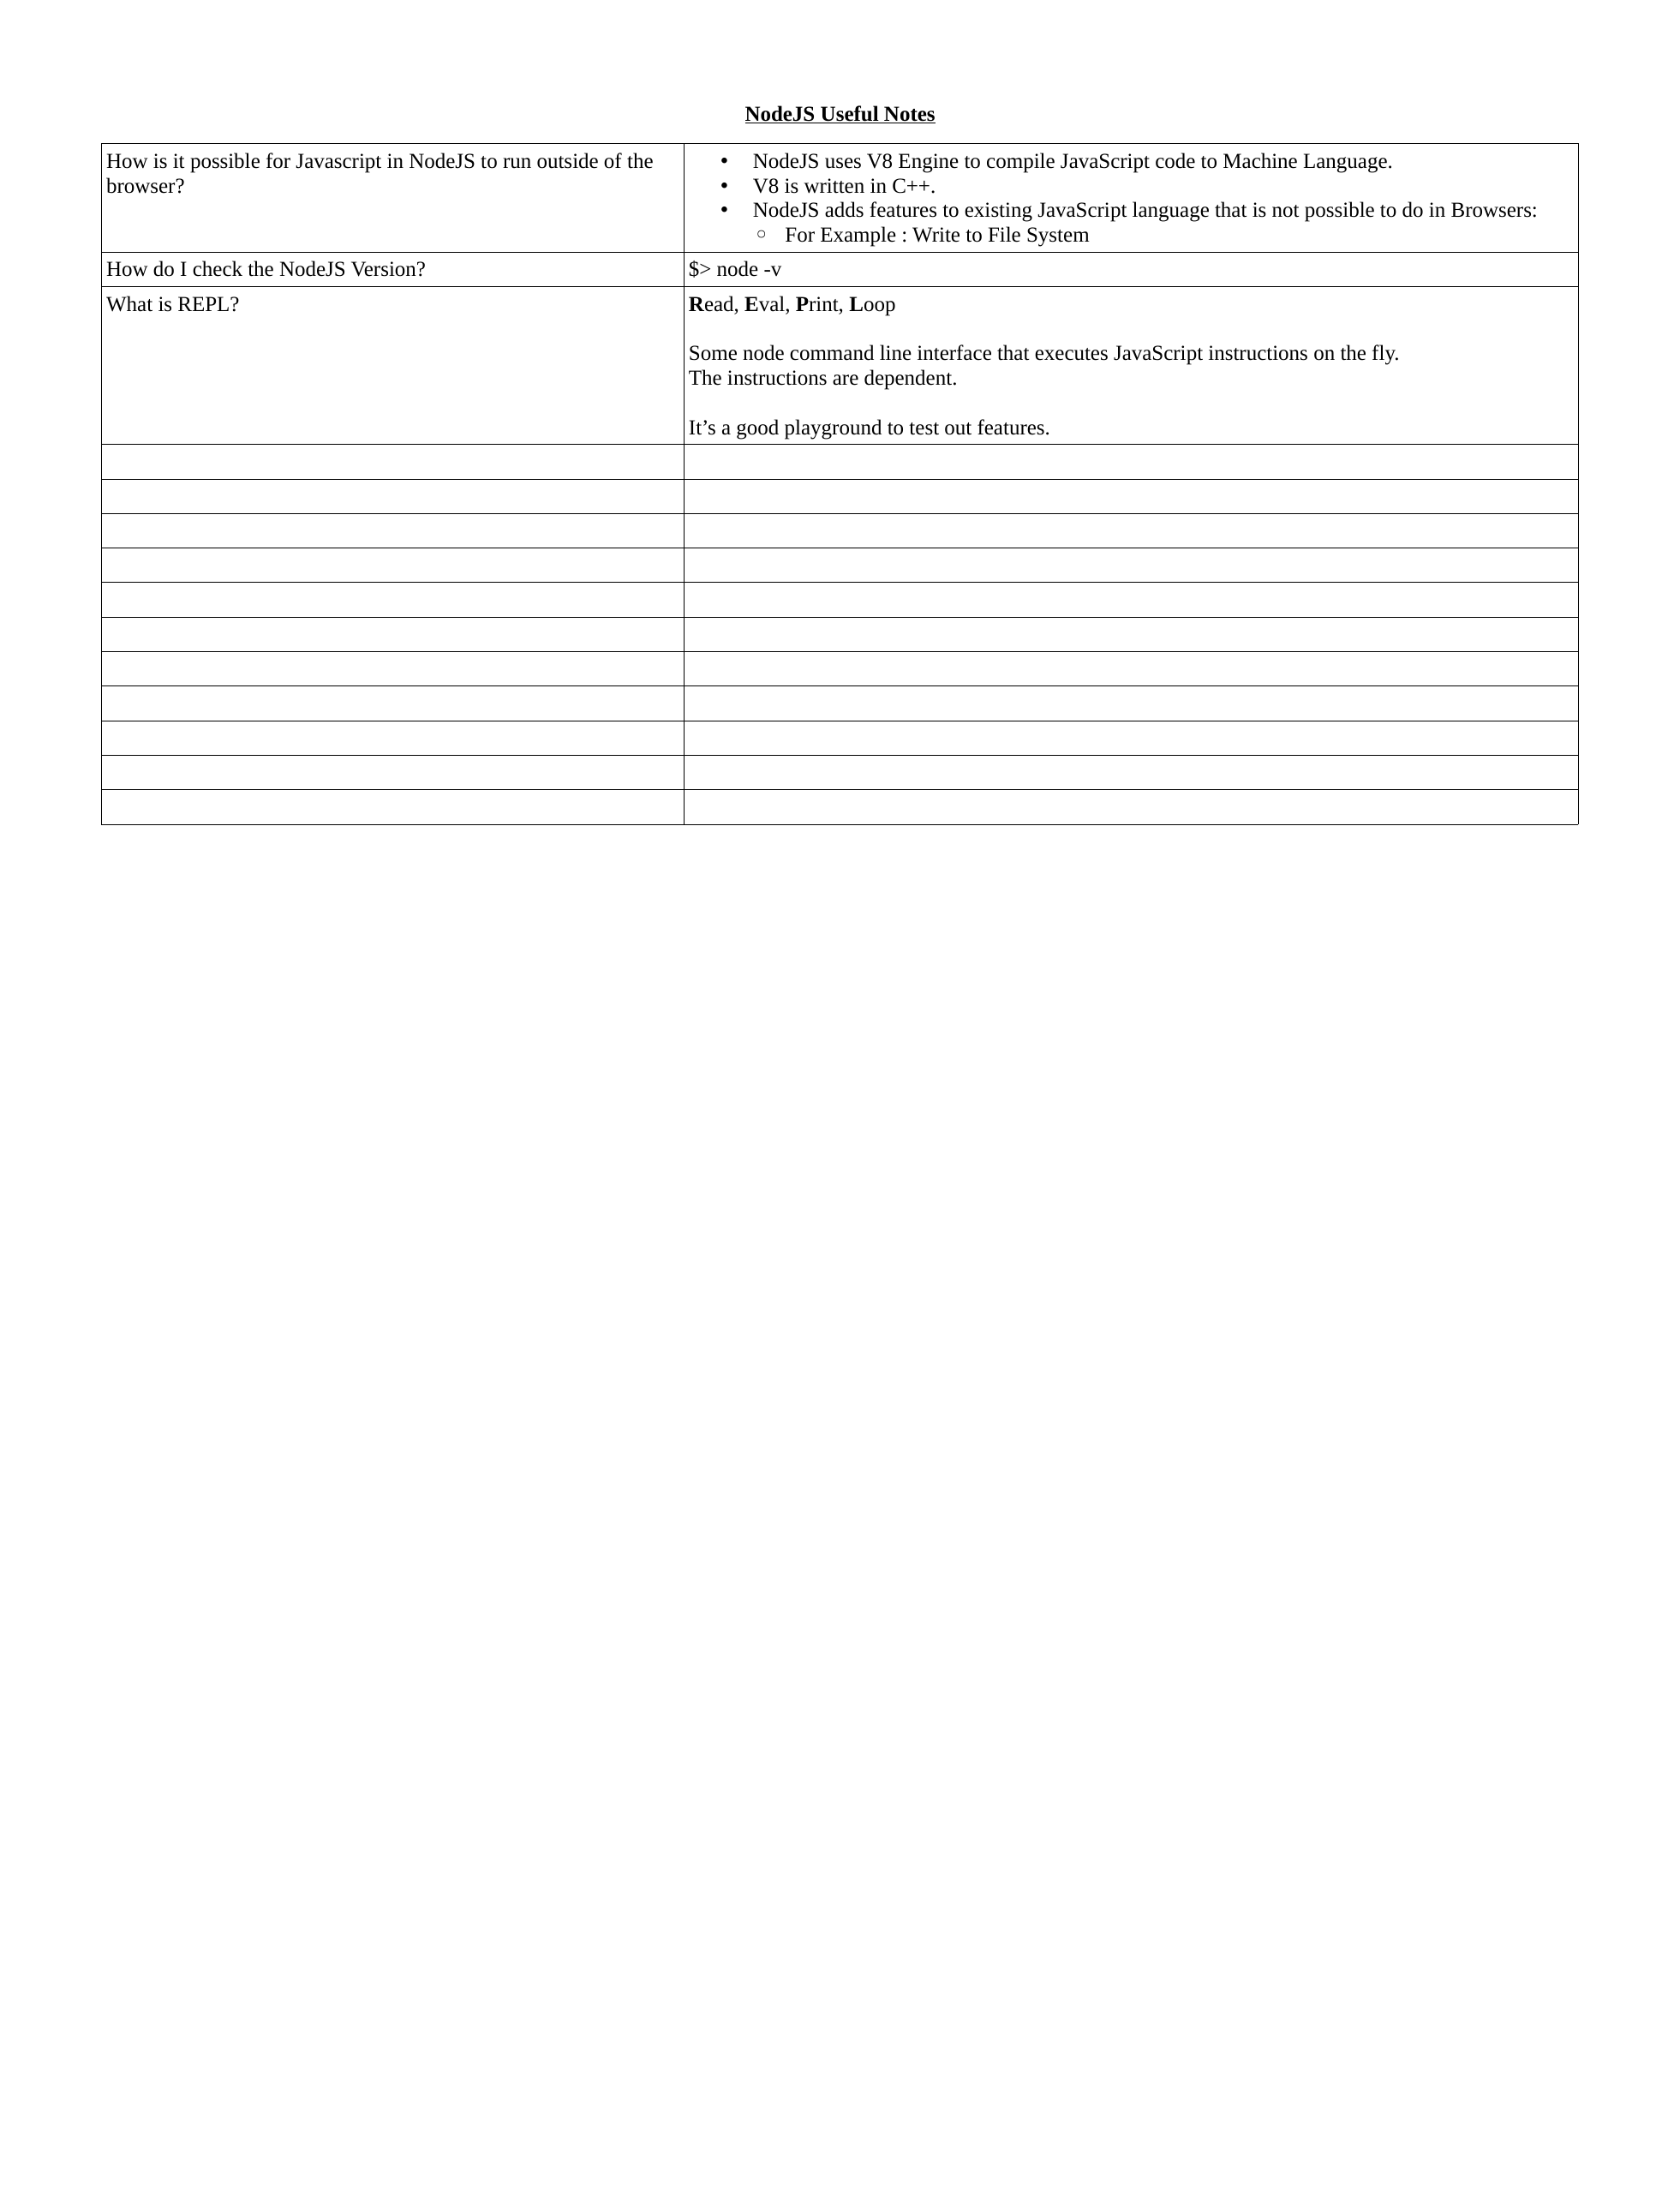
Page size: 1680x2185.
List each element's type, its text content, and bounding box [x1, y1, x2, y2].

table_cell [102, 686, 684, 721]
table_cell [685, 514, 1578, 548]
table_cell $> node -v [685, 253, 1578, 286]
table_cell [685, 480, 1578, 513]
table_cell [685, 548, 1578, 582]
table_cell [102, 548, 684, 582]
table_cell [102, 445, 684, 478]
table_cell [685, 618, 1578, 651]
table_cell [685, 756, 1578, 789]
table_cell [685, 445, 1578, 478]
table_cell [102, 618, 684, 651]
text NodeJS Useful Notes [101, 101, 1578, 126]
table_cell [685, 790, 1578, 824]
table_cell [102, 583, 684, 617]
table_header NodeJS uses V8 Engine to compile JavaScript code to Machine Language. V8 is written in C++. NodeJS adds features to existing JavaScript language that is not possible to do in Browsers: For Example : Write to File System [685, 144, 1578, 252]
table_cell [685, 686, 1578, 721]
table_cell [102, 756, 684, 789]
table_cell [102, 721, 684, 755]
table_cell [685, 583, 1578, 617]
table_cell Read, Eval, Print, Loop Some node command line interface that executes JavaScript instructions on the fly. The instructions are dependent. It’s a good playground to test out features. [685, 287, 1578, 444]
table_cell [102, 480, 684, 513]
table_cell [102, 652, 684, 685]
table_cell [685, 721, 1578, 755]
table_cell [102, 514, 684, 548]
table_cell [102, 790, 684, 824]
table_cell [685, 652, 1578, 685]
table_cell What is REPL? [102, 287, 684, 444]
table_header How is it possible for Javascript in NodeJS to run outside of the browser? [102, 144, 684, 252]
table_cell How do I check the NodeJS Version? [102, 253, 684, 286]
